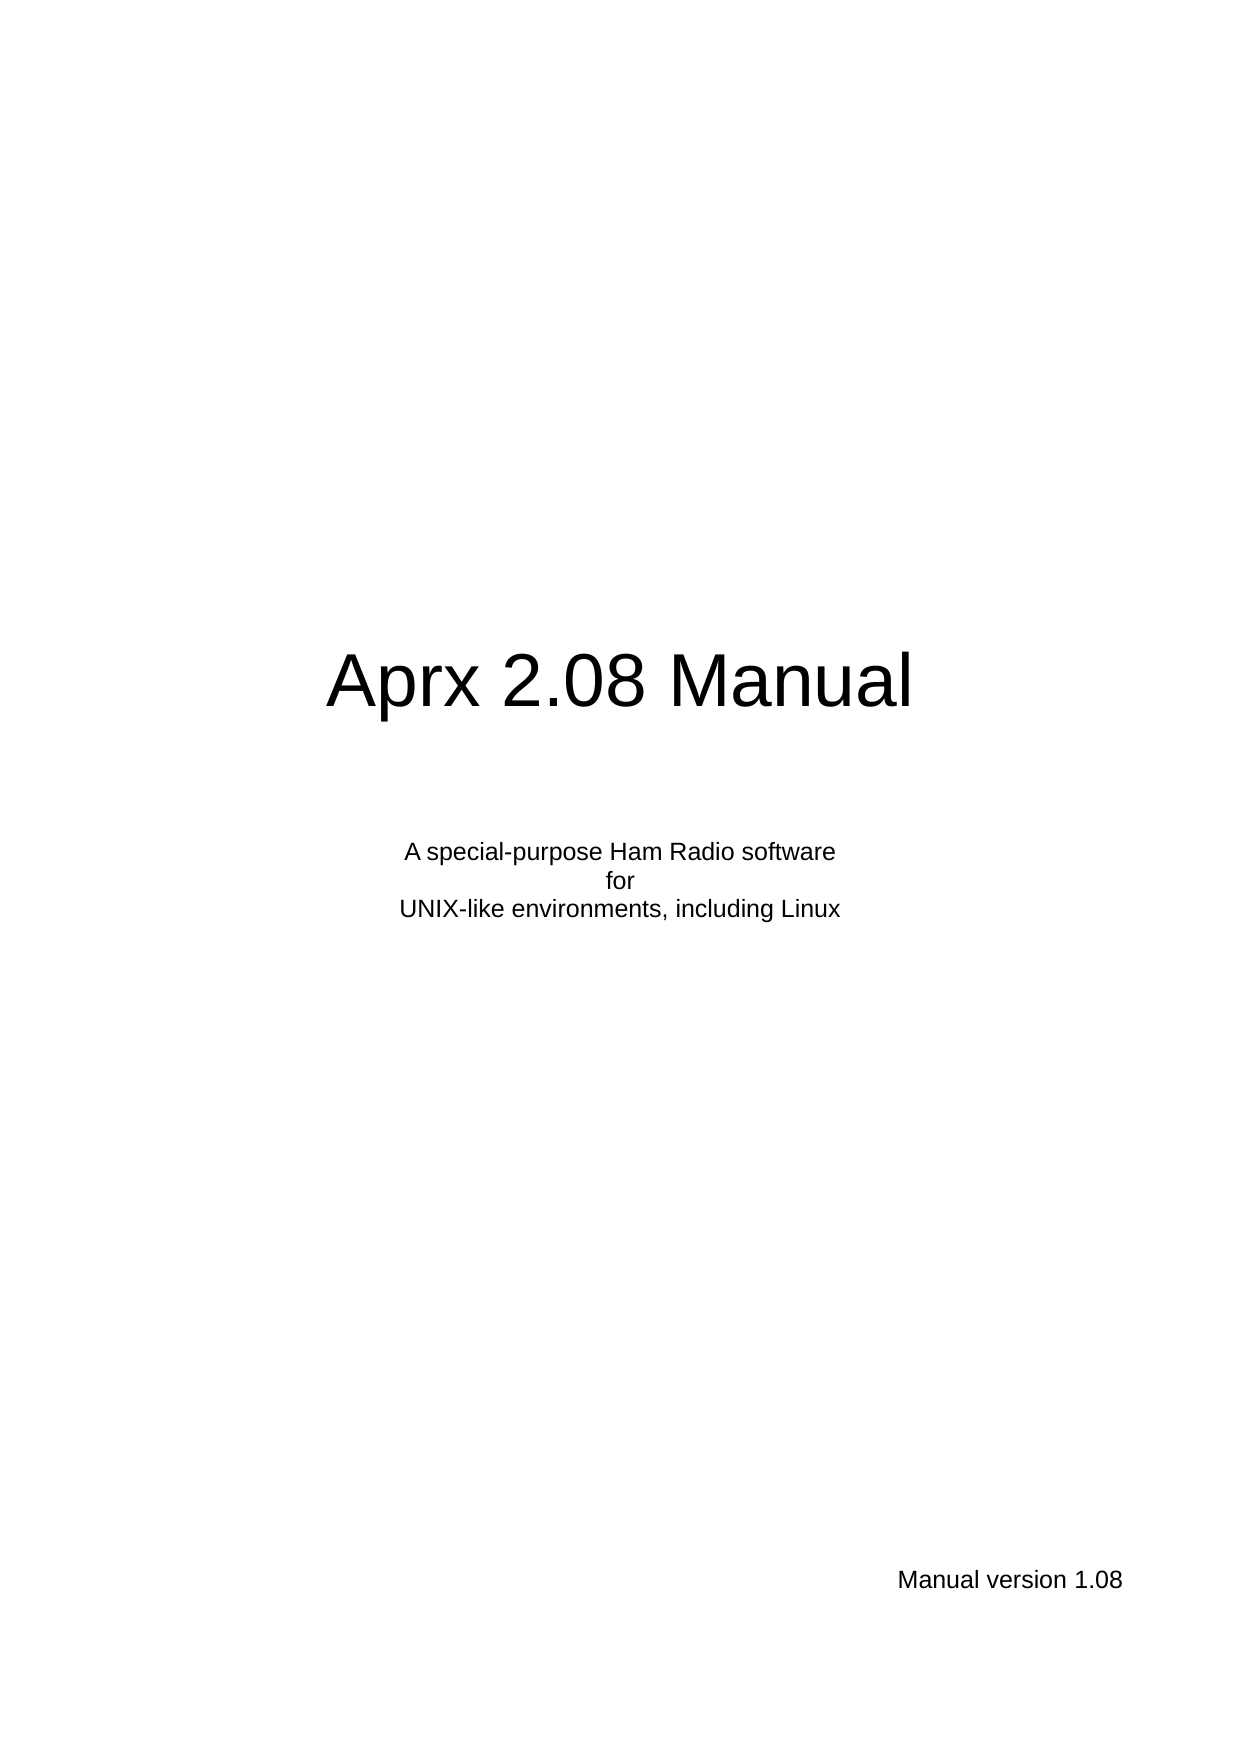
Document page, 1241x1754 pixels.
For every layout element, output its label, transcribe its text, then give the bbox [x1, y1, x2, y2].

text UNIX-like environments, including Linux [118, 894, 1122, 923]
text A special-purpose Ham Radio software [118, 837, 1122, 866]
text Manual version 1.08 [118, 1566, 1123, 1594]
text for [118, 866, 1122, 894]
text Aprx 2.08 Manual [118, 636, 1122, 722]
